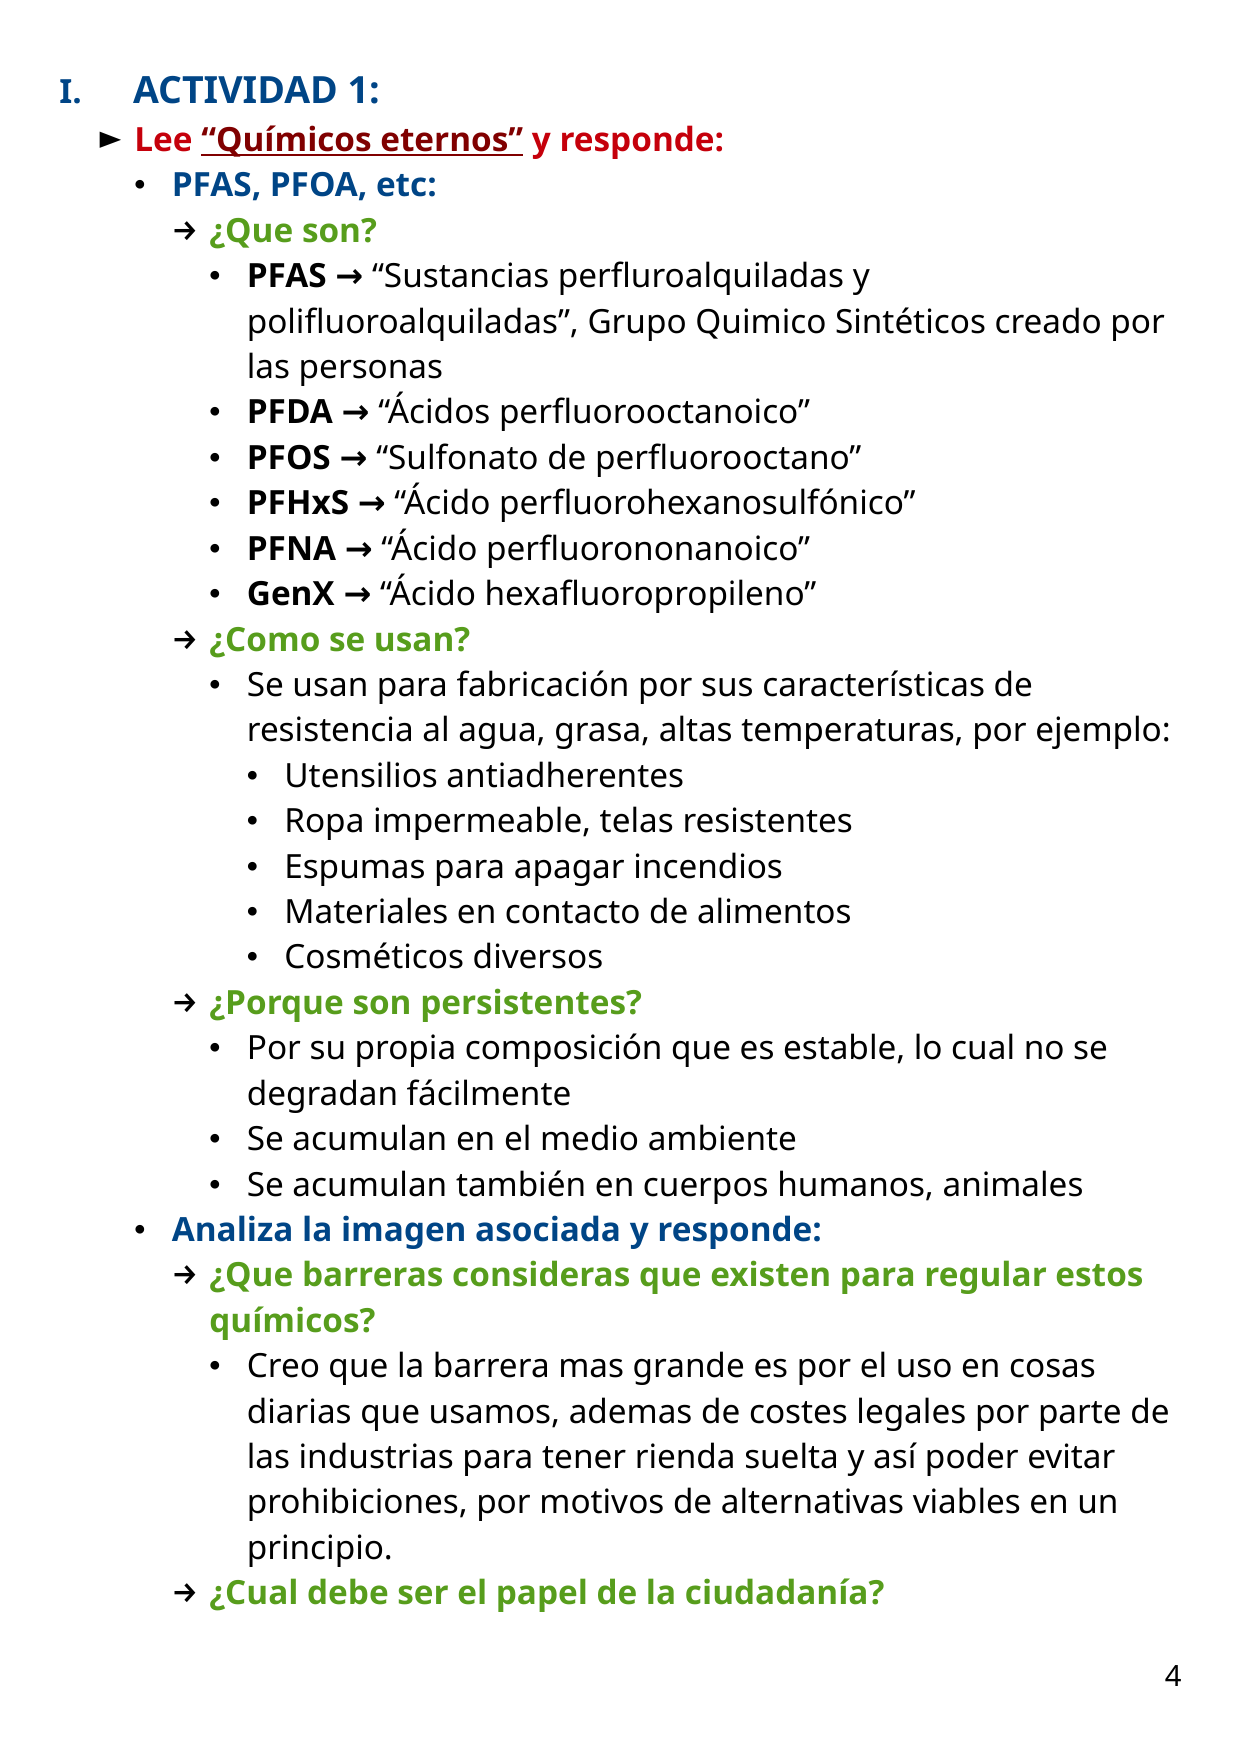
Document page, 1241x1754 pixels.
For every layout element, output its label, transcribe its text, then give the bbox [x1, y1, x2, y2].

list PFDA → “Ácidos perfluorooctanoico” [209, 388, 1181, 434]
list ¿Porque son persistentes? [172, 979, 1181, 1024]
list PFOS → “Sulfonato de perfluorooctano” [209, 434, 1181, 479]
list PFNA → “Ácido perfluorononanoico” [209, 524, 1181, 570]
list Utensilios antiadherentes [247, 752, 1181, 797]
list Materiales en contacto de alimentos [247, 888, 1181, 933]
list Se usan para fabricación por sus características de resistencia al agua, grasa, altas temperaturas, por ejemplo: [209, 661, 1181, 752]
list ¿Como se usan? [172, 615, 1181, 661]
list ¿Que barreras consideras que existen para regular estos químicos? [172, 1251, 1181, 1342]
list PFAS → “Sustancias perfluroalquiladas y polifluoroalquiladas”, Grupo Quimico Sintéticos creado por las personas [209, 252, 1181, 388]
subtitle ACTIVIDAD 1: [59, 59, 1181, 116]
list Por su propia composición que es estable, lo cual no se degradan fácilmente [209, 1024, 1181, 1115]
list GenX → “Ácido hexafluoropropileno” [209, 570, 1181, 615]
list Lee “Químicos eternos” y responde: [97, 116, 1181, 161]
list ¿Cual debe ser el papel de la ciudadanía? [172, 1569, 1181, 1614]
list Cosméticos diversos [247, 933, 1181, 979]
list ¿Que son? [172, 207, 1181, 252]
list PFAS, PFOA, etc: [134, 161, 1181, 207]
list Espumas para apagar incendios [247, 842, 1181, 888]
list Se acumulan en el medio ambiente [209, 1115, 1181, 1160]
list Creo que la barrera mas grande es por el uso en cosas diarias que usamos, ademas de costes legales por parte de las industrias para tener rienda suelta y así poder evitar prohibiciones, por motivos de alternativas viables en un principio. [209, 1342, 1181, 1569]
list PFHxS → “Ácido perfluorohexanosulfónico” [209, 479, 1181, 524]
list Analiza la imagen asociada y responde: [134, 1206, 1181, 1251]
list Ropa impermeable, telas resistentes [247, 797, 1181, 842]
list Se acumulan también en cuerpos humanos, animales [209, 1160, 1181, 1206]
